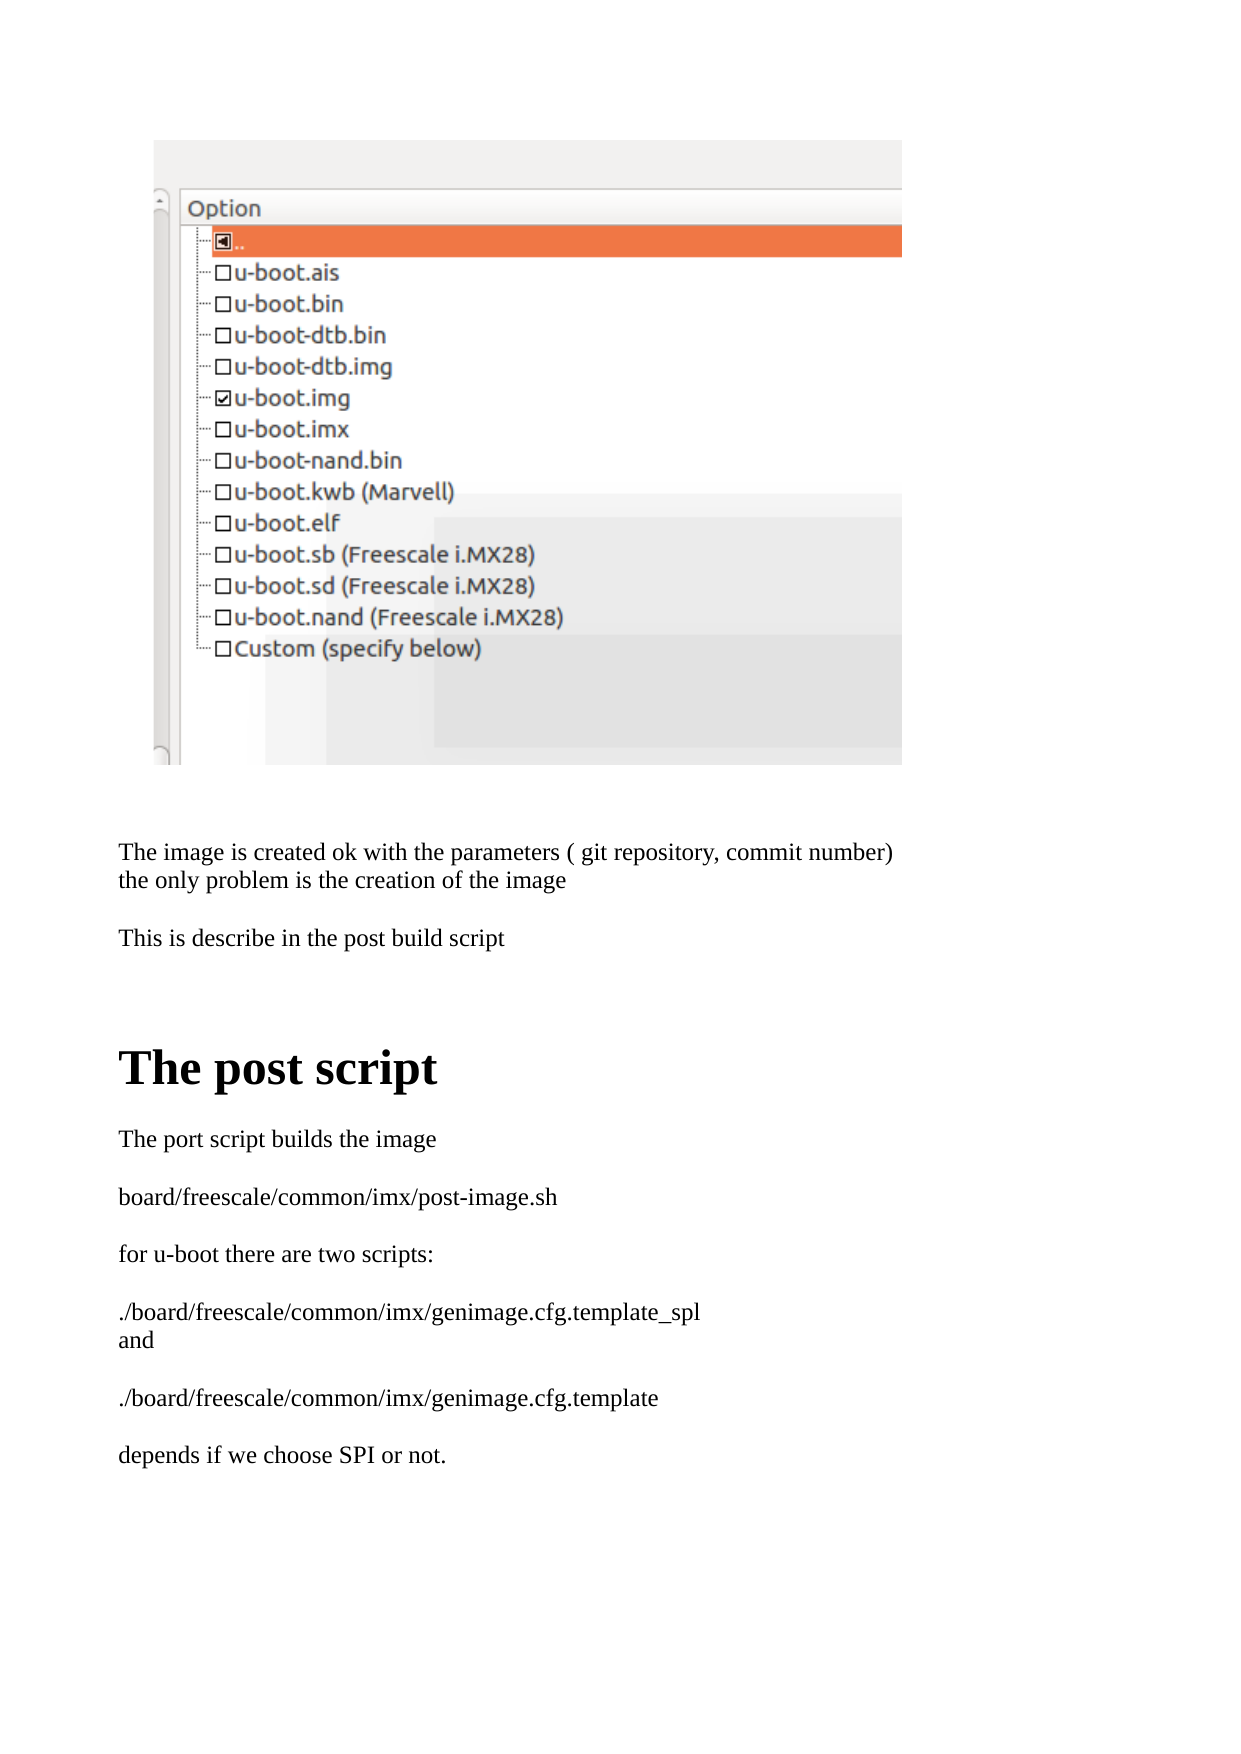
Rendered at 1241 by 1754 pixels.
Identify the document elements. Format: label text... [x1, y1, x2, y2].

text The image is created ok with the parameters ( git repository, commit number) [118, 837, 1122, 866]
text The post script [118, 1038, 1122, 1096]
text for u-boot there are two scripts: [118, 1239, 1122, 1268]
text depends if we choose SPI or not. [118, 1441, 1122, 1469]
text the only problem is the creation of the image [118, 866, 1122, 894]
text ./board/freescale/common/imx/genimage.cfg.template_spl [118, 1297, 1122, 1326]
text and [118, 1326, 1122, 1354]
text This is describe in the post build script [118, 923, 1122, 952]
text board/freescale/common/imx/post-image.sh [118, 1182, 1122, 1211]
picture [153, 140, 902, 765]
text The port script builds the image [118, 1124, 1122, 1153]
text ./board/freescale/common/imx/genimage.cfg.template [118, 1383, 1122, 1412]
